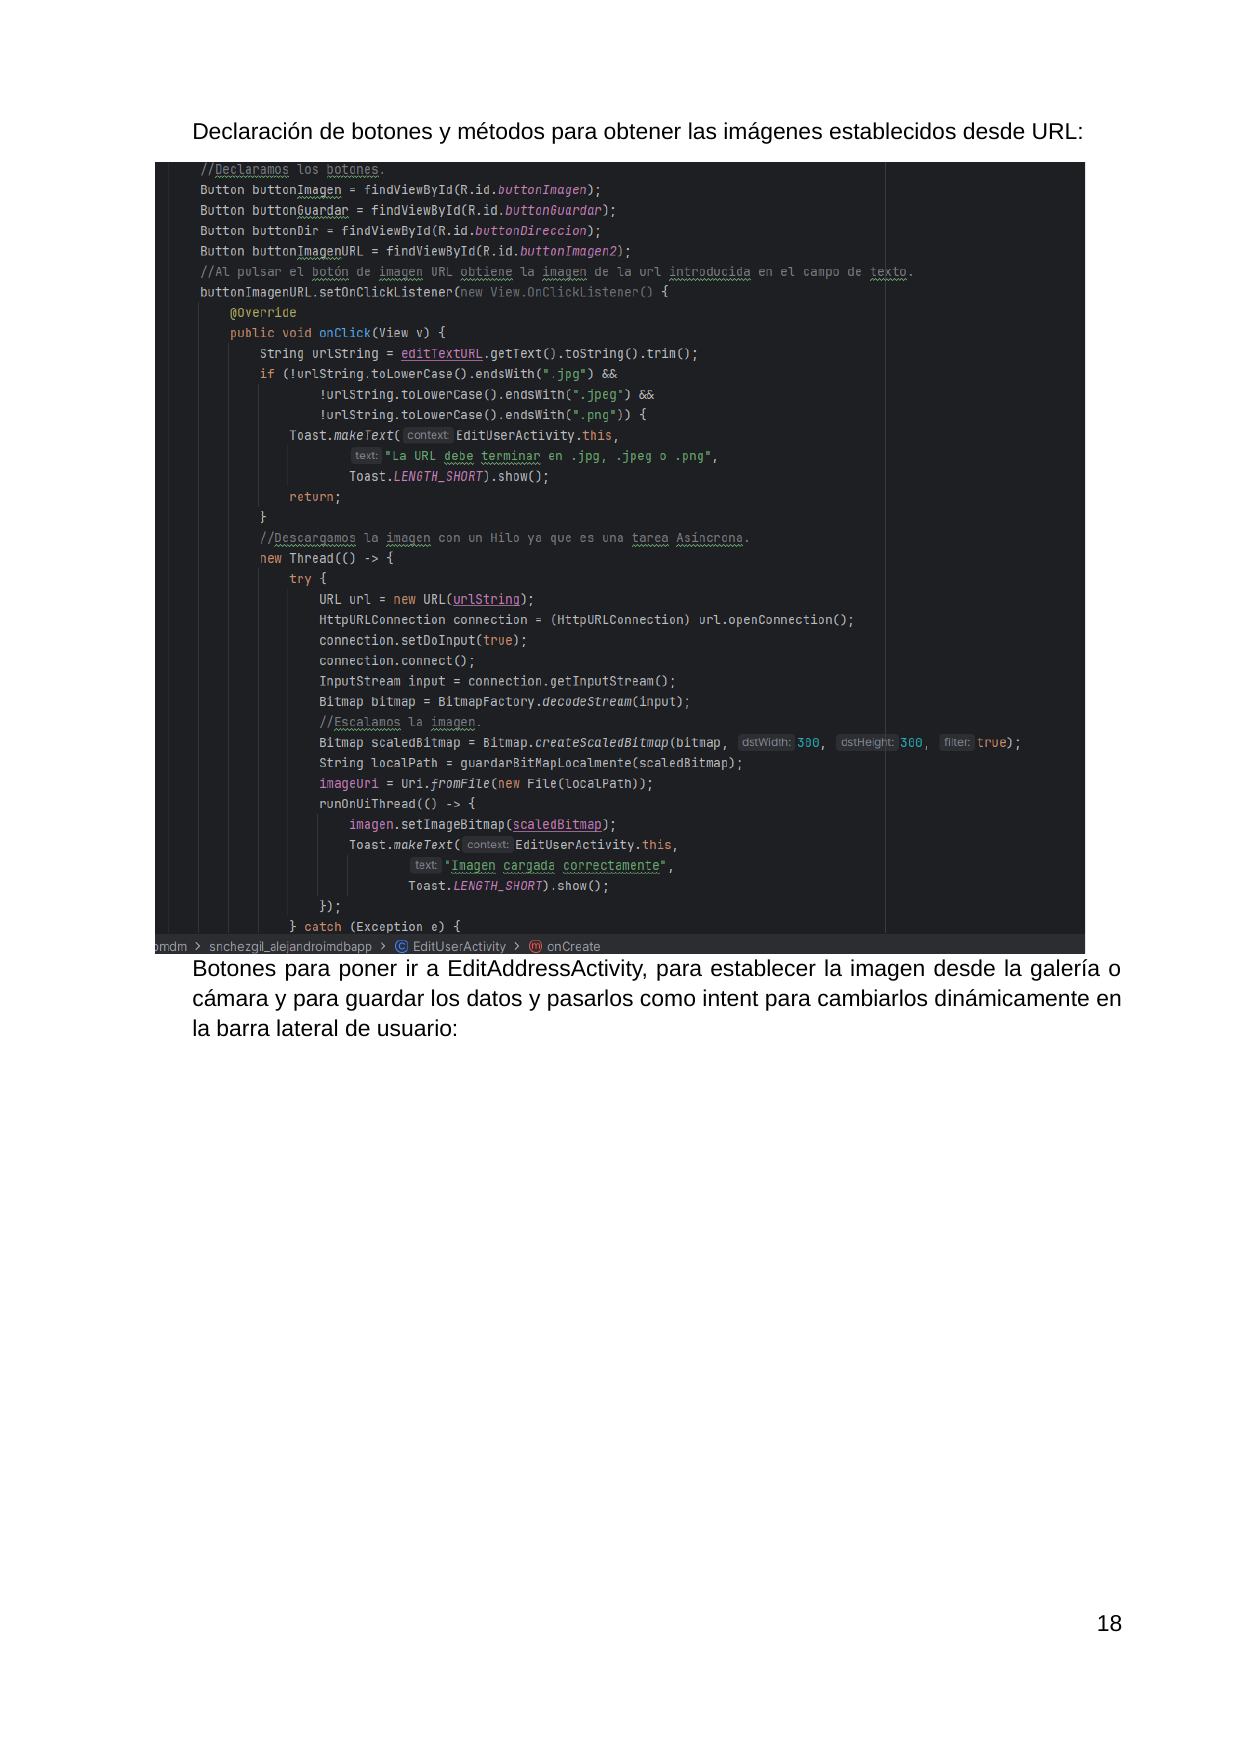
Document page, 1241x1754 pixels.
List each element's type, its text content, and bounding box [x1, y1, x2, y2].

text Botones para poner ir a EditAddressActivity, para establecer la imagen desde la galería o cámara y para guardar los datos y pasarlos como intent para cambiarlos dinámicamente en la barra lateral de usuario: [192, 955, 1122, 1041]
picture [155, 162, 1086, 954]
text Declaración de botones y métodos para obtener las imágenes establecidos desde URL: [192, 118, 1122, 144]
